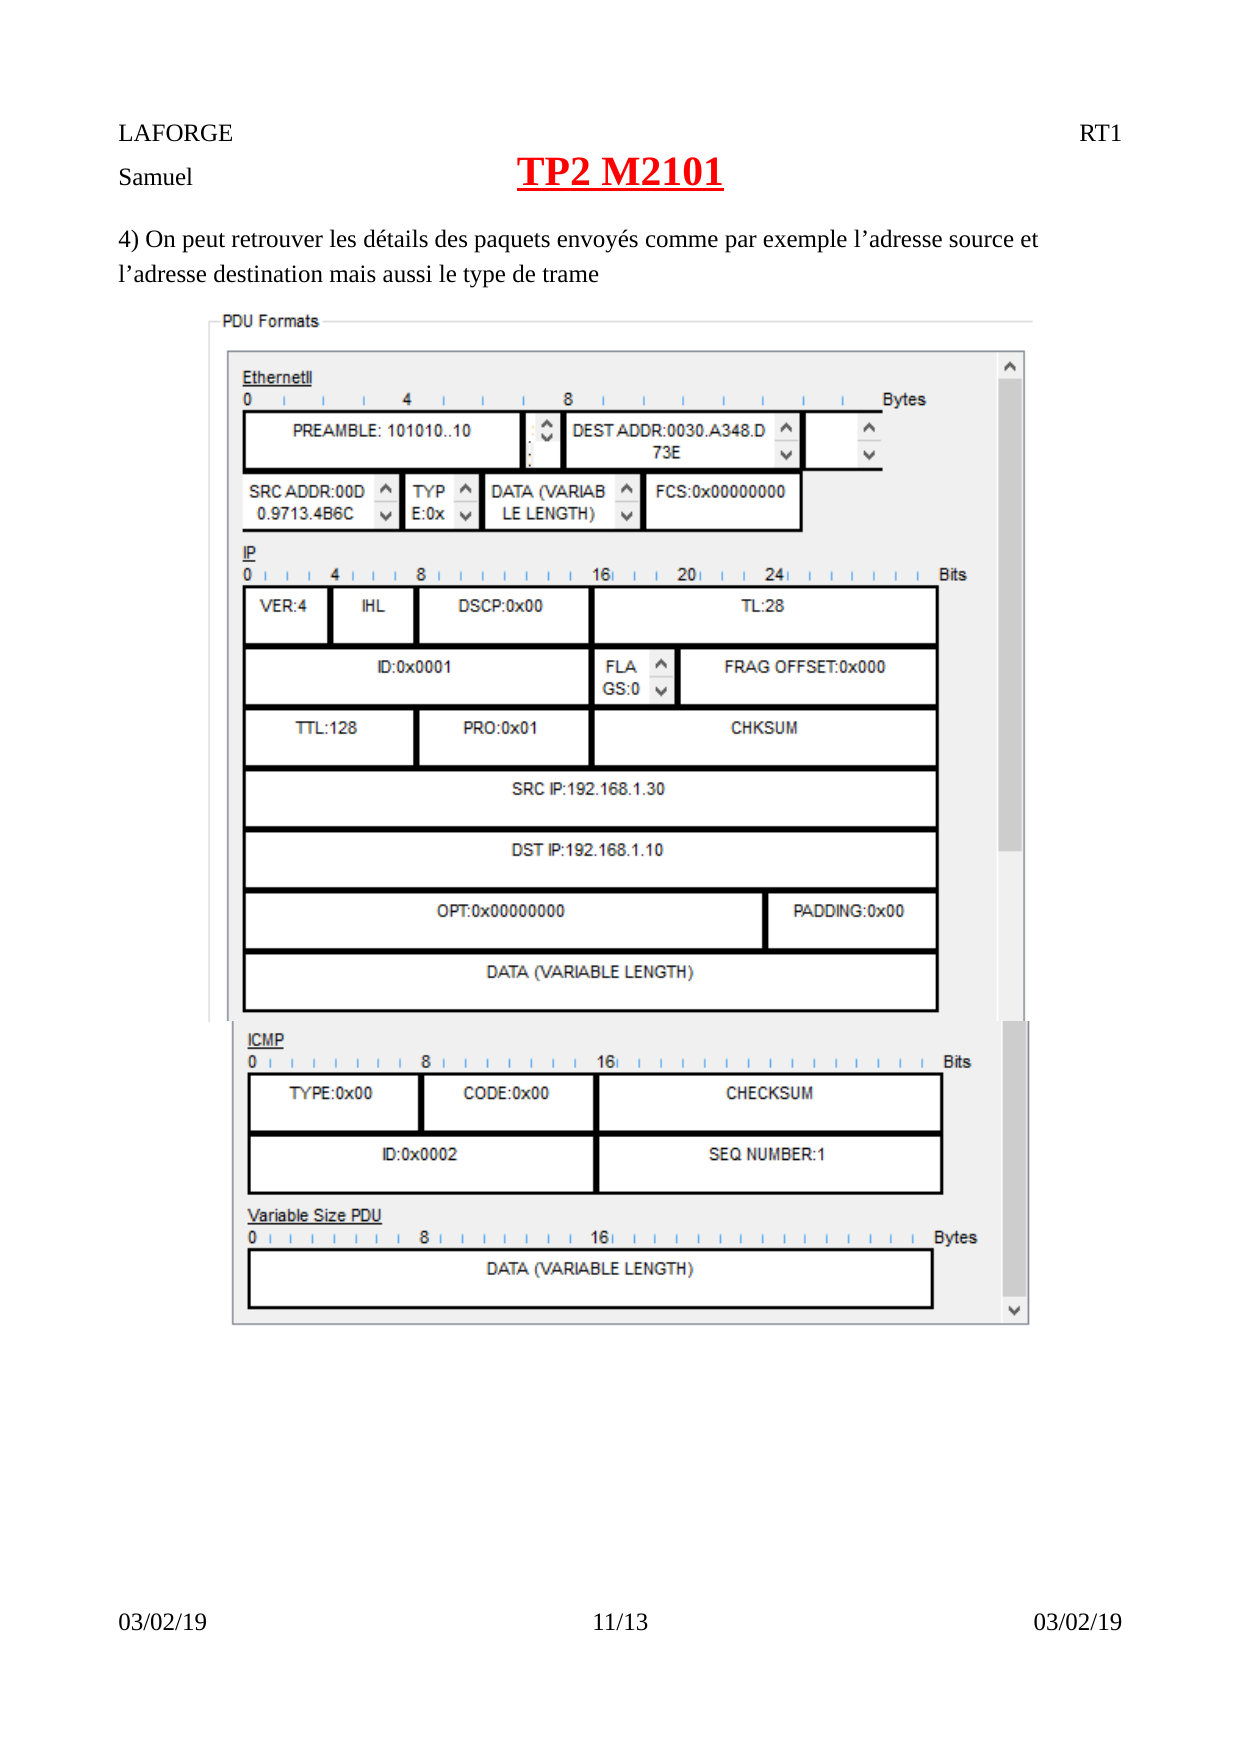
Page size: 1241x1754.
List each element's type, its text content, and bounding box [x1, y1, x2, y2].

text 4) On peut retrouver les détails des paquets envoyés comme par exemple l’adresse source et l’adresse destination mais aussi le type de trame [118, 224, 1122, 287]
picture [207, 307, 1042, 1333]
